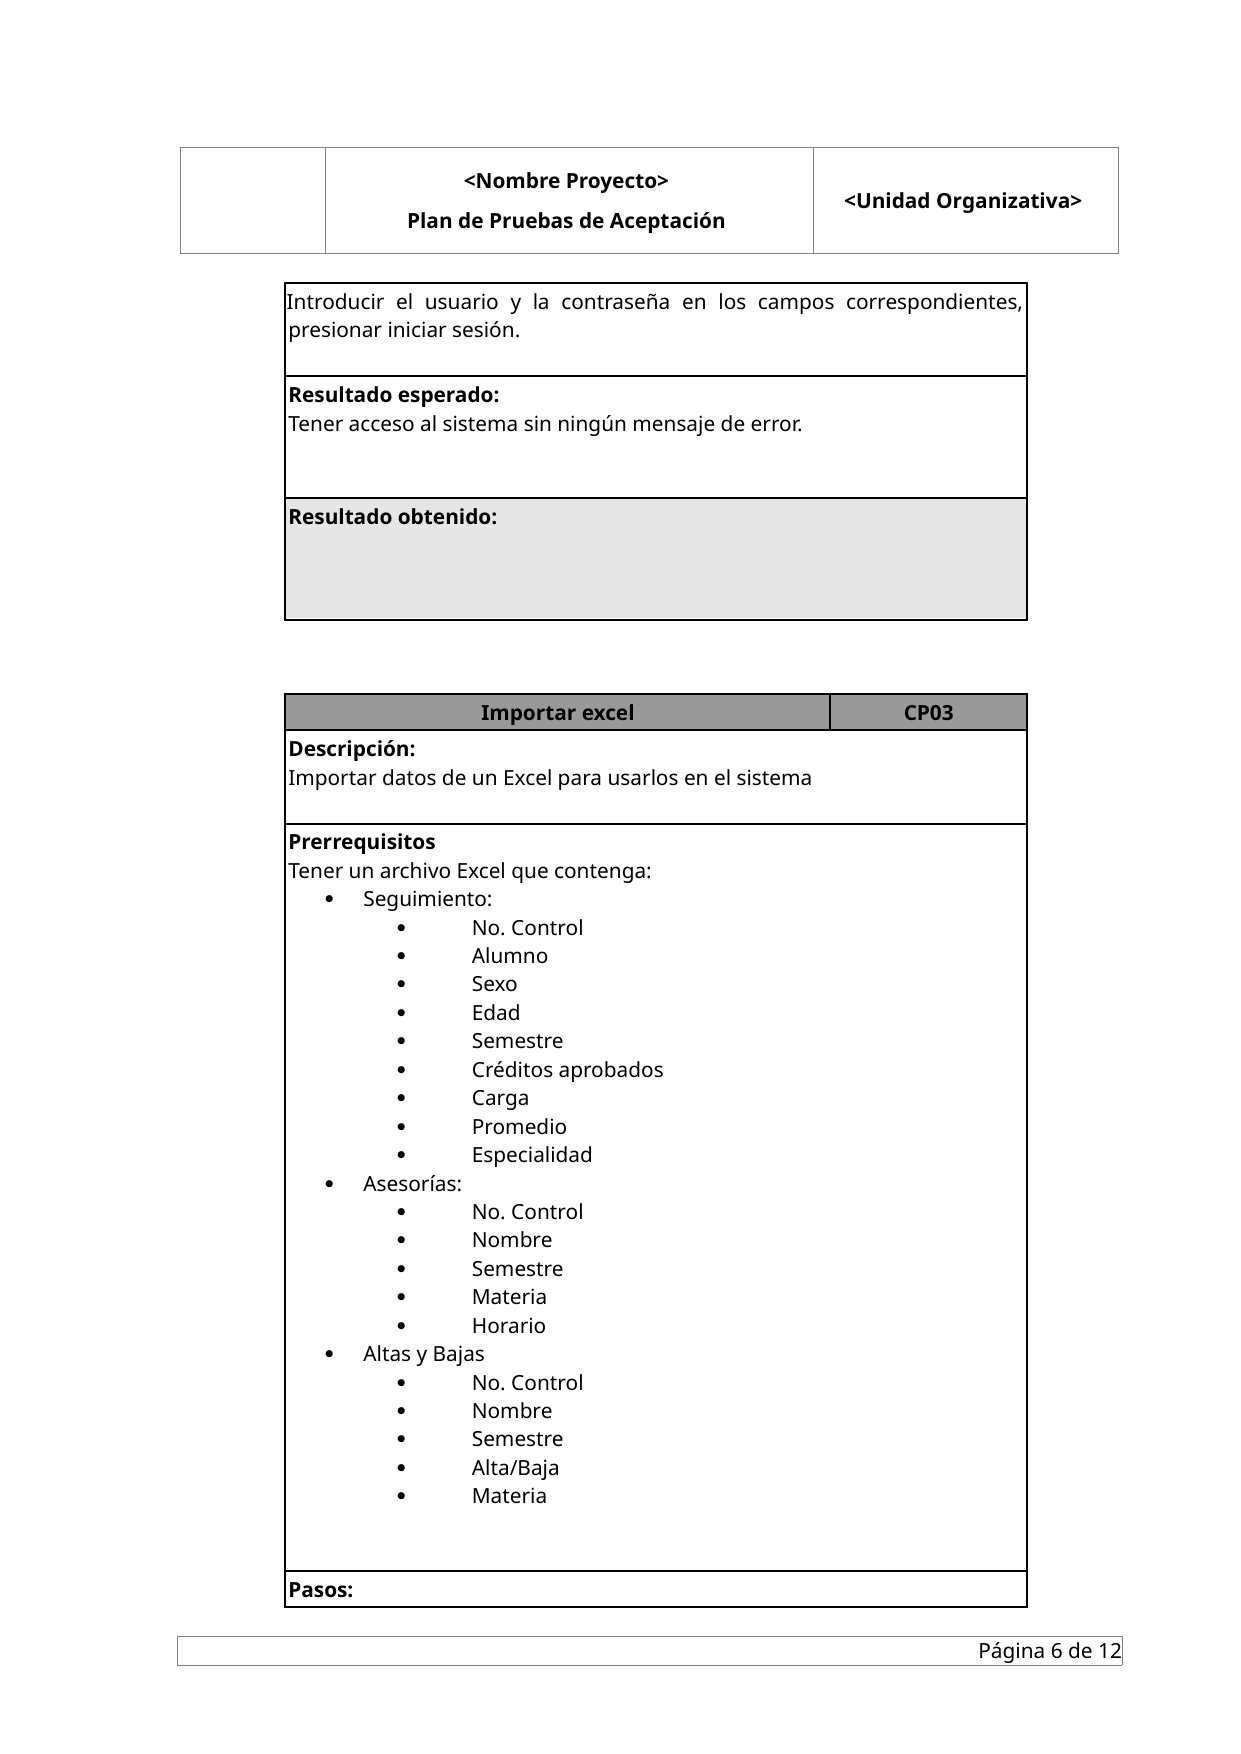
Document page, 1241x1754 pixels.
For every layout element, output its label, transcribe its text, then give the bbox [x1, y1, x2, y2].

table_cell Introducir el usuario y la contraseña en los campos correspondientes, presionar iniciar sesión. [286, 284, 1026, 375]
table_cell Descripción: Importar datos de un Excel para usarlos en el sistema [286, 731, 1026, 822]
table_header Importar excel [286, 695, 829, 729]
table_cell Resultado obtenido: [286, 499, 1026, 618]
table_cell Prerrequisitos Tener un archivo Excel que contenga: Seguimiento: No. Control Alumno Sexo Edad Semestre Créditos aprobados Carga Promedio Especialidad Asesorías: No. Control Nombre Semestre Materia Horario Altas y Bajas No. Control Nombre Semestre Alta/Baja Materia [286, 825, 1026, 1570]
table_cell Pasos: [286, 1572, 1026, 1606]
table_header CP03 [831, 695, 1026, 729]
table_cell Resultado esperado: Tener acceso al sistema sin ningún mensaje de error. [286, 377, 1026, 497]
